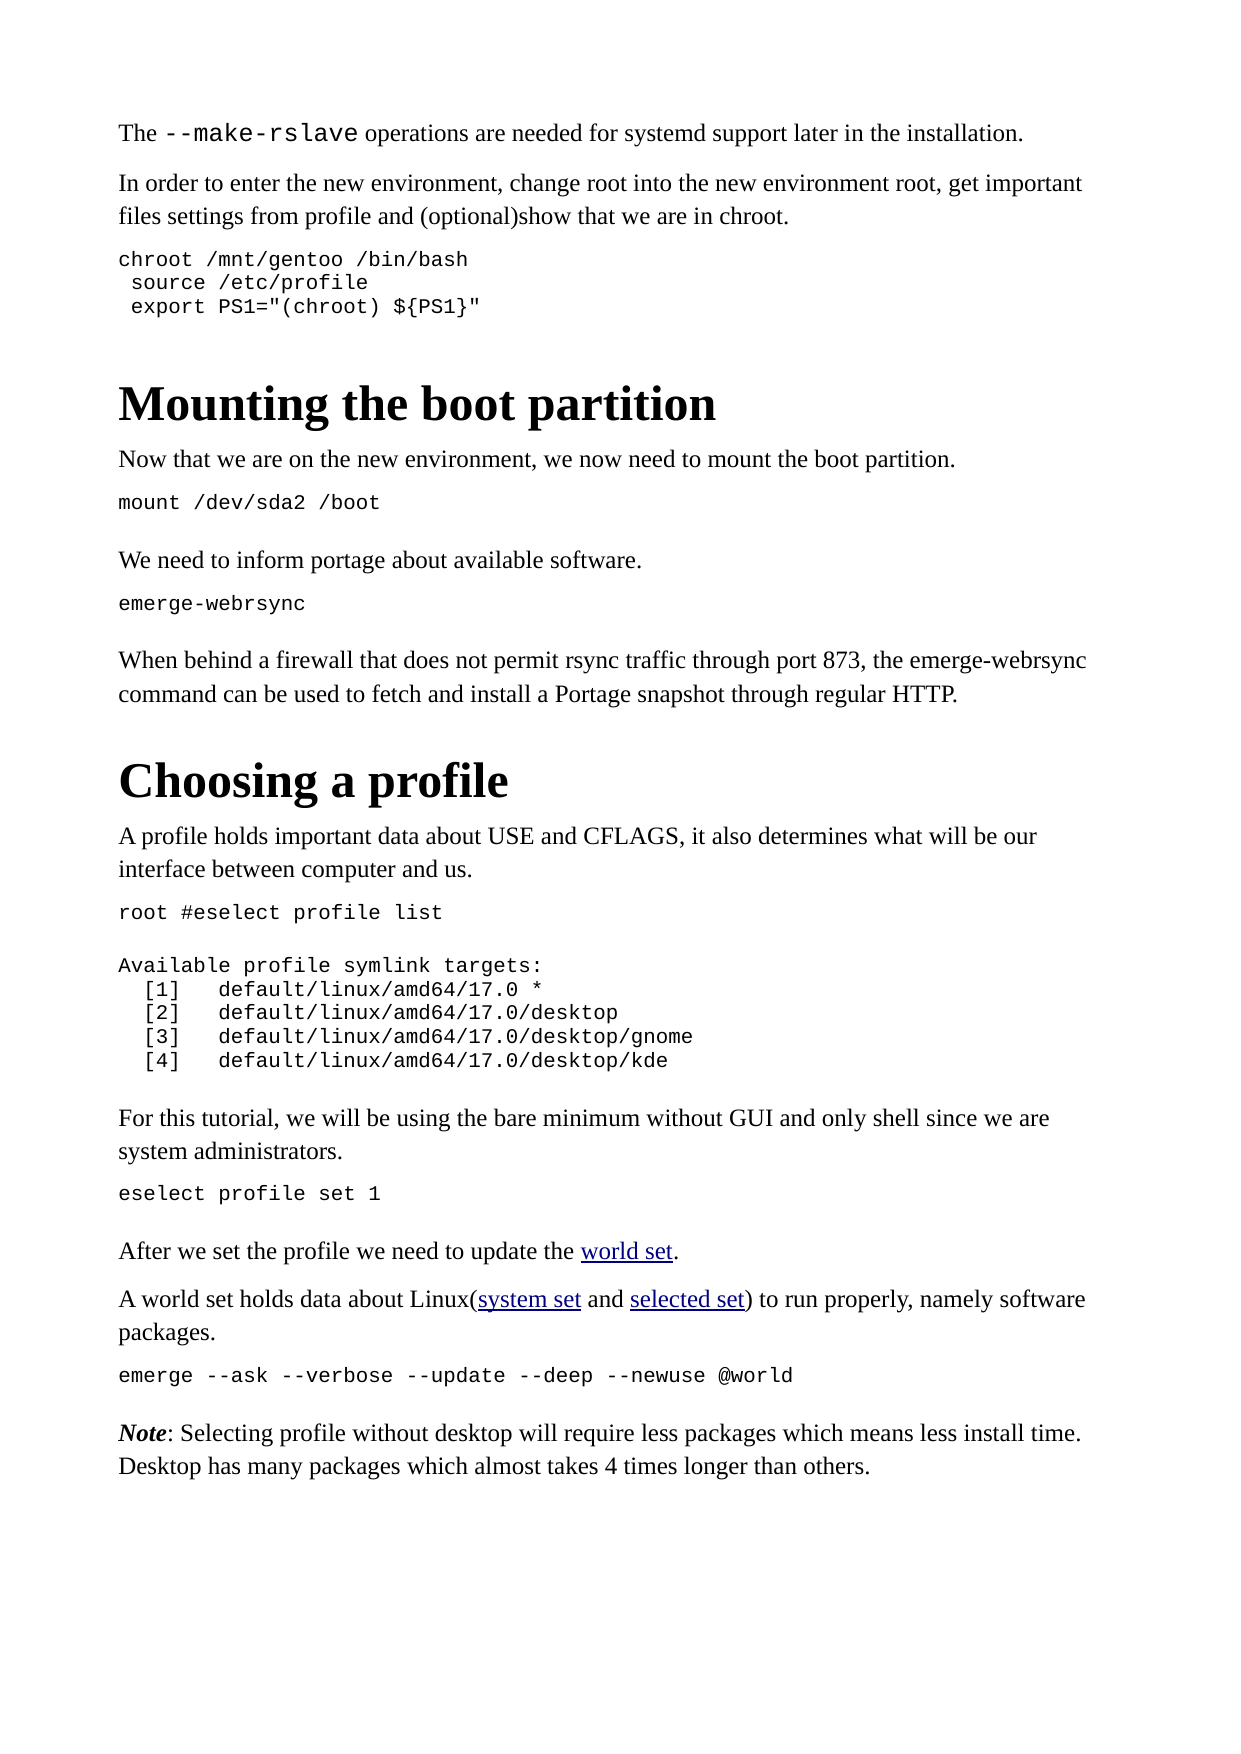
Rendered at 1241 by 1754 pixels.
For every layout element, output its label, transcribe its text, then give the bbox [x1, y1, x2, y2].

text [2] default/linux/amd64/17.0/desktop [118, 1002, 1122, 1026]
text emerge-webrsync [118, 592, 1122, 616]
text source /etc/profile [118, 272, 1122, 296]
text For this tutorial, we will be using the bare minimum without GUI and only shell since we are system administrators. [118, 1103, 1122, 1164]
text The --make-rslave operations are needed for systemd support later in the installation. [118, 118, 1122, 149]
text emerge --ask --verbose --update --deep --newuse @world [118, 1365, 1122, 1388]
text [1] default/linux/amd64/17.0 * [118, 979, 1122, 1002]
text mount /dev/sda2 /boot [118, 492, 1122, 515]
subtitle Choosing a profile [118, 751, 1122, 809]
text When behind a firewall that does not permit rsync traffic through port 873, the emerge-webrsync command can be used to fetch and install a Portage snapshot through regular HTTP. [118, 646, 1122, 707]
text [3] default/linux/amd64/17.0/desktop/gnome [118, 1026, 1122, 1049]
text We need to inform portage about available software. [118, 545, 1122, 574]
text root #eselect profile list [118, 902, 1122, 926]
text Available profile symlink targets: [118, 955, 1122, 979]
text A profile holds important data about USE and CFLAGS, it also determines what will be our interface between computer and us. [118, 821, 1122, 883]
text In order to enter the new environment, change root into the new environment root, get important files settings from profile and (optional)show that we are in chroot. [118, 168, 1122, 230]
text After we set the profile we need to update the world set. [118, 1236, 1122, 1265]
text Note: Selecting profile without desktop will require less packages which means less install time. Desktop has many packages which almost takes 4 times longer than others. [118, 1418, 1122, 1479]
text eselect profile set 1 [118, 1183, 1122, 1207]
text export PS1="(chroot) ${PS1}" [118, 296, 1122, 320]
text Now that we are on the new environment, we now need to mount the boot partition. [118, 444, 1122, 473]
text [4] default/linux/amd64/17.0/desktop/kde [118, 1049, 1122, 1073]
text A world set holds data about Linux(system set and selected set) to run properly, namely software packages. [118, 1284, 1122, 1346]
text chroot /mnt/gentoo /bin/bash [118, 249, 1122, 272]
subtitle Mounting the boot partition [118, 374, 1122, 432]
